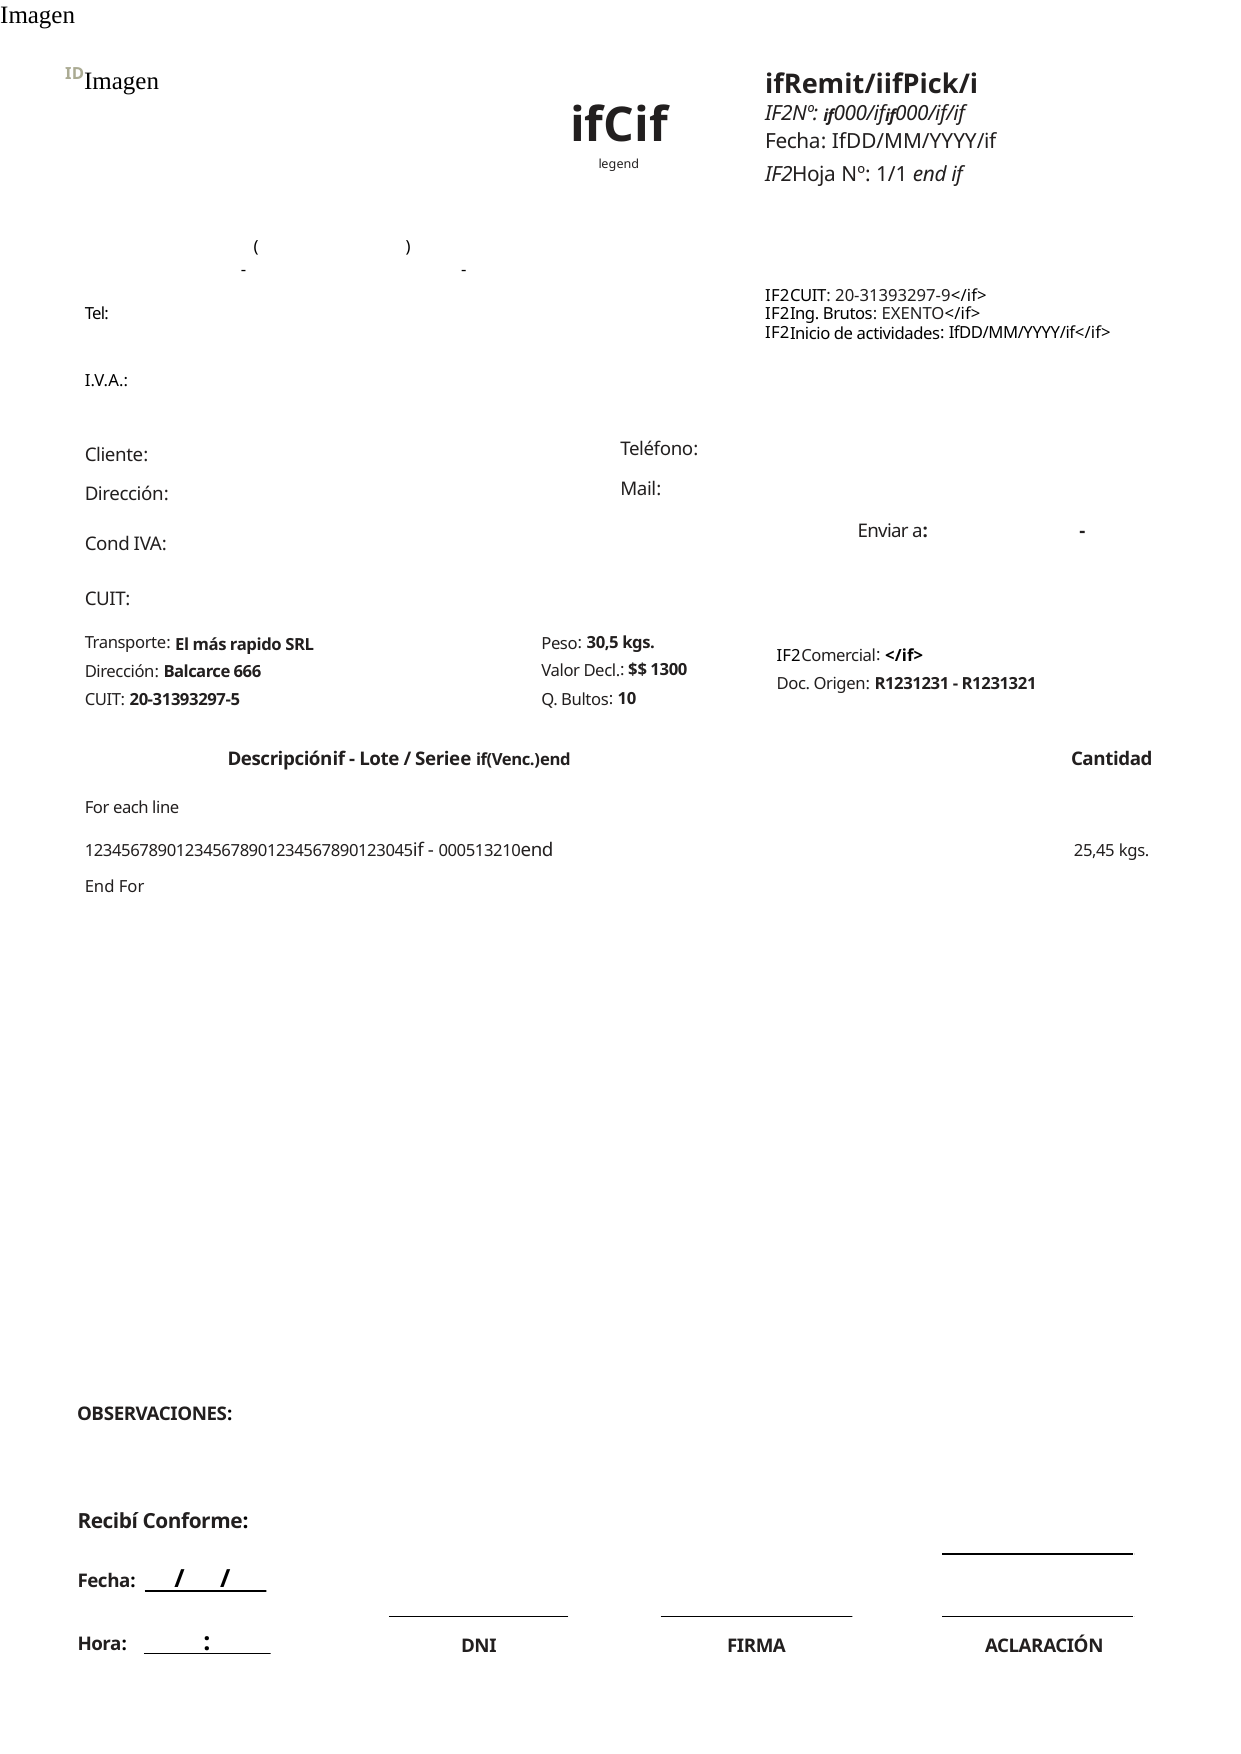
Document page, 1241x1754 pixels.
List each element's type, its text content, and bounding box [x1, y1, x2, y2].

table_header [1048, 789, 1175, 830]
table_cell 25,45 kgs. [1048, 830, 1175, 869]
table_cell End For [65, 869, 1047, 909]
table_cell 123456789012345678901234567890123045if - 000513210end [65, 830, 1047, 869]
table_header For each line [65, 789, 1047, 830]
table_cell [1048, 869, 1175, 909]
